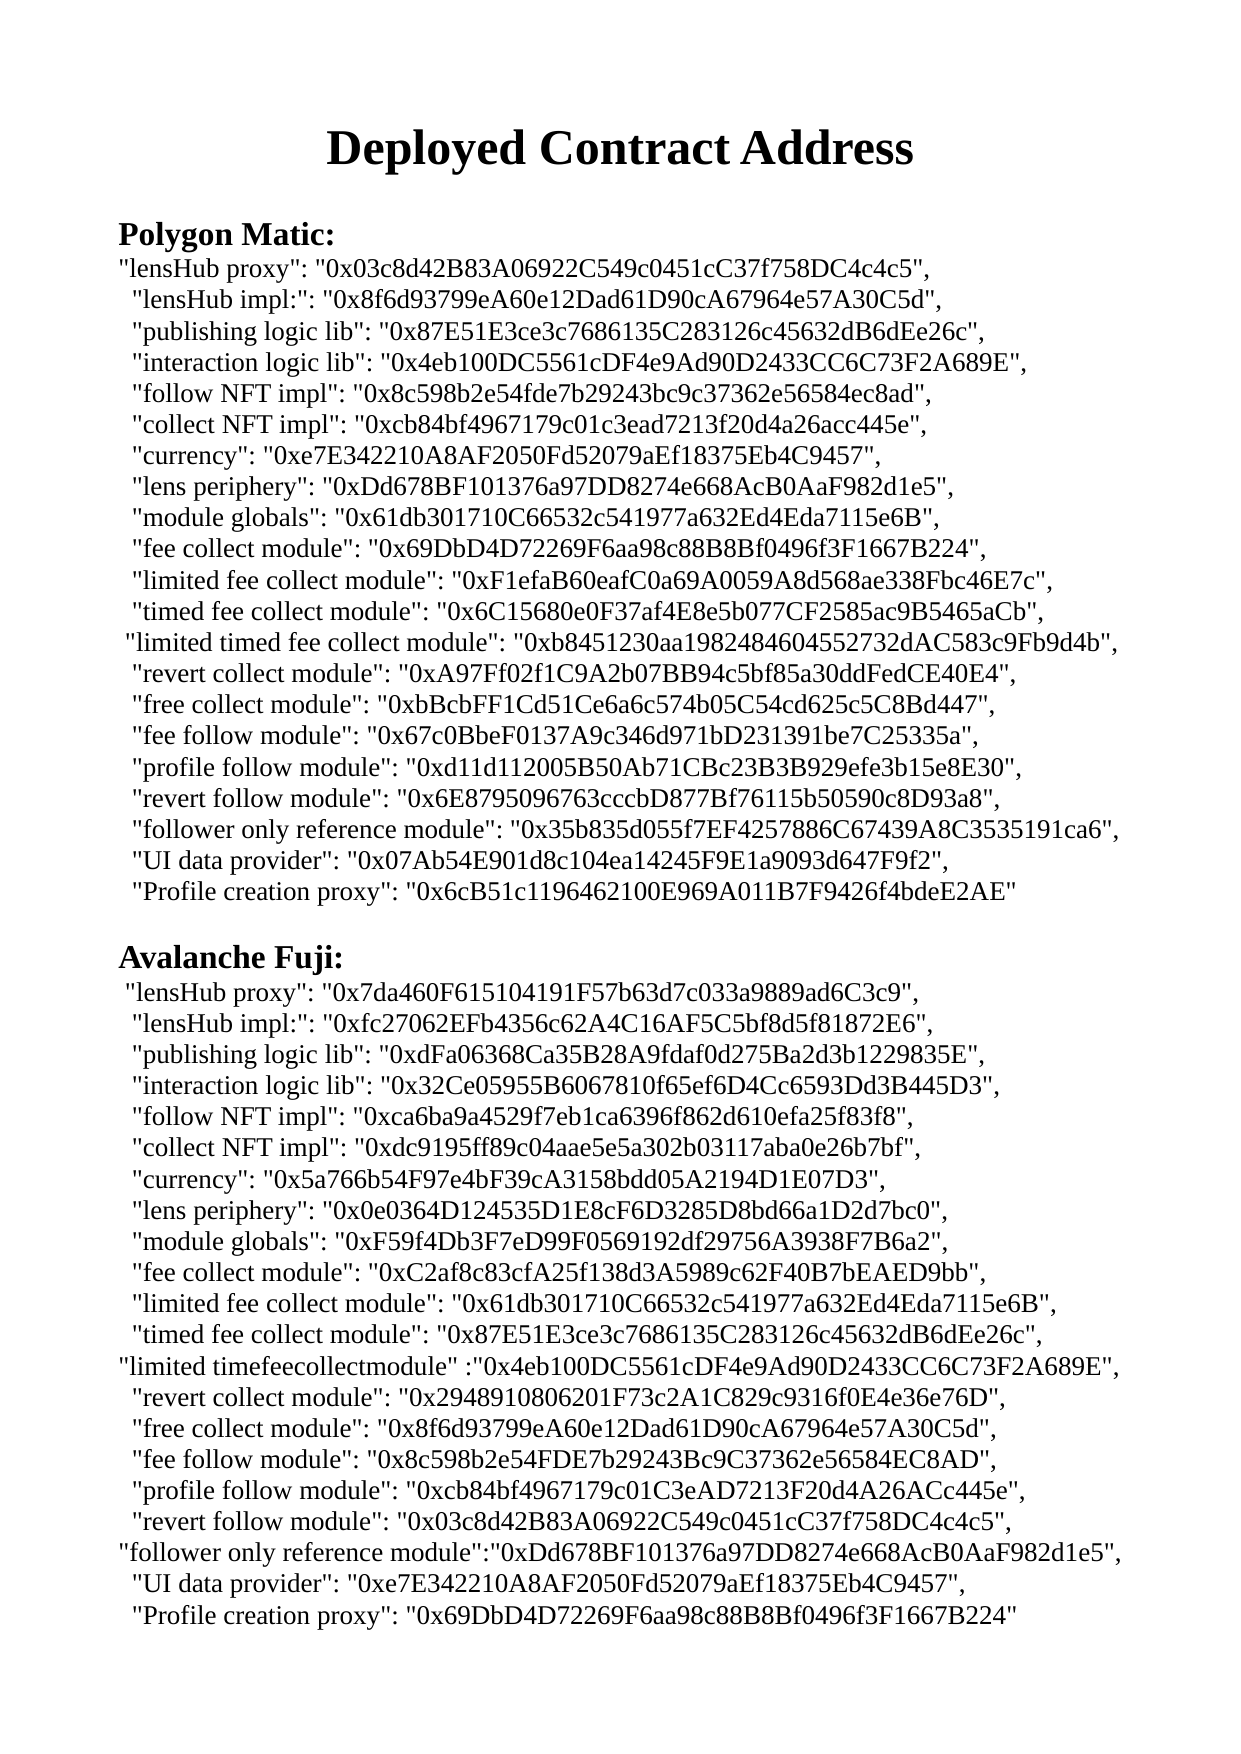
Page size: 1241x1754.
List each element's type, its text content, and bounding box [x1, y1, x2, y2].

text "fee collect module": "0x69DbD4D72269F6aa98c88B8Bf0496f3F1667B224", [118, 533, 1122, 564]
text "limited fee collect module": "0xF1efaB60eafC0a69A0059A8d568ae338Fbc46E7c", [118, 564, 1122, 595]
text "revert follow module": "0x6E8795096763cccbD877Bf76115b50590c8D93a8", [118, 782, 1122, 813]
text "follower only reference module":"0xDd678BF101376a97DD8274e668AcB0AaF982d1e5", [118, 1536, 1122, 1568]
text "profile follow module": "0xd11d112005B50Ab71CBc23B3B929efe3b15e8E30", [118, 751, 1122, 782]
text "fee follow module": "0x8c598b2e54FDE7b29243Bc9C37362e56584EC8AD", [118, 1443, 1122, 1474]
text "lensHub impl:": "0xfc27062EFb4356c62A4C16AF5C5bf8d5f81872E6", [118, 1007, 1122, 1038]
text "free collect module": "0x8f6d93799eA60e12Dad61D90cA67964e57A30C5d", [118, 1412, 1122, 1443]
text "collect NFT impl": "0xdc9195ff89c04aae5e5a302b03117aba0e26b7bf", [118, 1132, 1122, 1163]
text "limited timefeecollectmodule" :"0x4eb100DC5561cDF4e9Ad90D2433CC6C73F2A689E", [118, 1349, 1122, 1381]
text "follow NFT impl": "0x8c598b2e54fde7b29243bc9c37362e56584ec8ad", [118, 377, 1122, 408]
text Deployed Contract Address [118, 118, 1122, 176]
text "timed fee collect module": "0x87E51E3ce3c7686135C283126c45632dB6dEe26c", [118, 1318, 1122, 1349]
text "lens periphery": "0xDd678BF101376a97DD8274e668AcB0AaF982d1e5", [118, 470, 1122, 501]
text "fee collect module": "0xC2af8c83cfA25f138d3A5989c62F40B7bEAED9bb", [118, 1256, 1122, 1287]
text "limited timed fee collect module": "0xb8451230aa1982484604552732dAC583c9Fb9d4b", [118, 626, 1122, 657]
text "interaction logic lib": "0x32Ce05955B6067810f65ef6D4Cc6593Dd3B445D3", [118, 1069, 1122, 1100]
text "currency": "0x5a766b54F97e4bF39cA3158bdd05A2194D1E07D3", [118, 1163, 1122, 1194]
text "currency": "0xe7E342210A8AF2050Fd52079aEf18375Eb4C9457", [118, 439, 1122, 470]
text "free collect module": "0xbBcbFF1Cd51Ce6a6c574b05C54cd625c5C8Bd447", [118, 688, 1122, 719]
text "module globals": "0x61db301710C66532c541977a632Ed4Eda7115e6B", [118, 501, 1122, 533]
text "lensHub proxy": "0x7da460F615104191F57b63d7c033a9889ad6C3c9", [118, 976, 1122, 1007]
text "UI data provider": "0xe7E342210A8AF2050Fd52079aEf18375Eb4C9457", [118, 1568, 1122, 1599]
text "publishing logic lib": "0xdFa06368Ca35B28A9fdaf0d275Ba2d3b1229835E", [118, 1038, 1122, 1069]
text "revert follow module": "0x03c8d42B83A06922C549c0451cC37f758DC4c4c5", [118, 1505, 1122, 1536]
text "fee follow module": "0x67c0BbeF0137A9c346d971bD231391be7C25335a", [118, 719, 1122, 751]
text "limited fee collect module": "0x61db301710C66532c541977a632Ed4Eda7115e6B", [118, 1287, 1122, 1318]
text "interaction logic lib": "0x4eb100DC5561cDF4e9Ad90D2433CC6C73F2A689E", [118, 346, 1122, 377]
text "Profile creation proxy": "0x6cB51c1196462100E969A011B7F9426f4bdeE2AE" [118, 875, 1122, 906]
text "profile follow module": "0xcb84bf4967179c01C3eAD7213F20d4A26ACc445e", [118, 1474, 1122, 1505]
text "lens periphery": "0x0e0364D124535D1E8cF6D3285D8bd66a1D2d7bc0", [118, 1194, 1122, 1225]
text "UI data provider": "0x07Ab54E901d8c104ea14245F9E1a9093d647F9f2", [118, 844, 1122, 875]
text "publishing logic lib": "0x87E51E3ce3c7686135C283126c45632dB6dEe26c", [118, 314, 1122, 346]
text "follow NFT impl": "0xca6ba9a4529f7eb1ca6396f862d610efa25f83f8", [118, 1100, 1122, 1132]
text Polygon Matic: [118, 214, 1122, 252]
text "timed fee collect module": "0x6C15680e0F37af4E8e5b077CF2585ac9B5465aCb", [118, 595, 1122, 626]
text "module globals": "0xF59f4Db3F7eD99F0569192df29756A3938F7B6a2", [118, 1225, 1122, 1256]
text "lensHub proxy": "0x03c8d42B83A06922C549c0451cC37f758DC4c4c5", [118, 252, 1122, 283]
text "lensHub impl:": "0x8f6d93799eA60e12Dad61D90cA67964e57A30C5d", [118, 283, 1122, 314]
text "revert collect module": "0x2948910806201F73c2A1C829c9316f0E4e36e76D", [118, 1381, 1122, 1412]
text "Profile creation proxy": "0x69DbD4D72269F6aa98c88B8Bf0496f3F1667B224" [118, 1599, 1122, 1630]
text "follower only reference module": "0x35b835d055f7EF4257886C67439A8C3535191ca6", [118, 813, 1122, 844]
text "collect NFT impl": "0xcb84bf4967179c01c3ead7213f20d4a26acc445e", [118, 408, 1122, 439]
text "revert collect module": "0xA97Ff02f1C9A2b07BB94c5bf85a30ddFedCE40E4", [118, 657, 1122, 688]
text Avalanche Fuji: [118, 937, 1122, 976]
